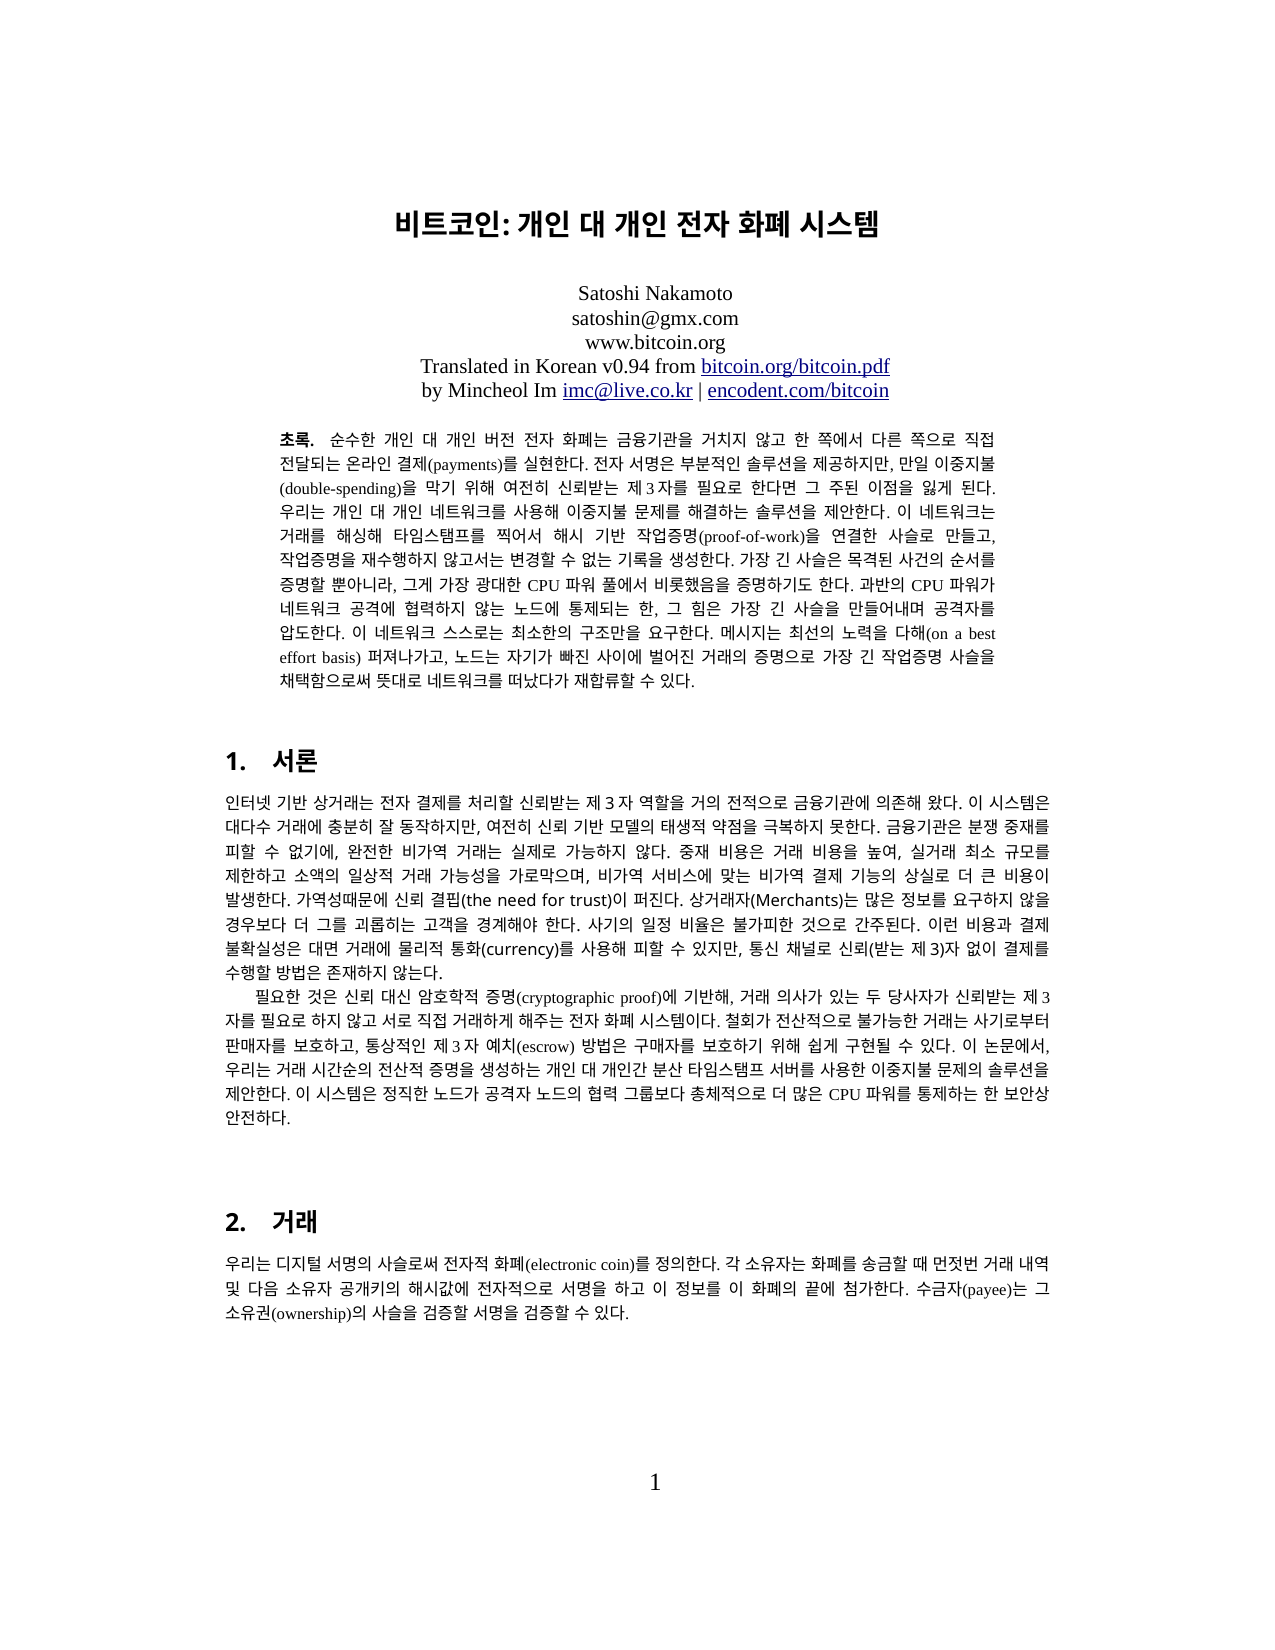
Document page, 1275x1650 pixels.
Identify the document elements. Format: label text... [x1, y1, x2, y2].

text 필요한 것은 신뢰 대신 암호학적 증명(cryptographic proof)에 기반해, 거래 의사가 있는 두 당사자가 신뢰받는 제3자를 필요로 하지 않고 서로 직접 거래하게 해주는 전자 화폐 시스템이다. 철회가 전산적으로 불가능한 거래는 사기로부터 판매자를 보호하고, 통상적인 제3자 예치(escrow) 방법은 구매자를 보호하기 위해 쉽게 구현될 수 있다. 이 논문에서, 우리는 거래 시간순의 전산적 증명을 생성하는 개인 대 개인간 분산 타임스탬프 서버를 사용한 이중지불 문제의 솔루션을 제안한다. 이 시스템은 정직한 노드가 공격자 노드의 협력 그룹보다 총체적으로 더 많은 CPU 파워를 통제하는 한 보안상 안전하다. [225, 984, 1050, 1129]
text by Mincheol Im imc@live.co.kr | encodent.com/bitcoin [260, 378, 1050, 402]
subtitle 2. 거래 [225, 1203, 1050, 1239]
text 우리는 디지털 서명의 사슬로써 전자적 화폐(electronic coin)를 정의한다. 각 소유자는 화폐를 송금할 때 먼젓번 거래 내역 및 다음 소유자 공개키의 해시값에 전자적으로 서명을 하고 이 정보를 이 화폐의 끝에 첨가한다. 수금자(payee)는 그 소유권(ownership)의 사슬을 검증할 서명을 검증할 수 있다. [225, 1251, 1050, 1324]
text Satoshi Nakamoto [260, 281, 1050, 305]
subtitle 1. 서론 [225, 742, 1050, 778]
subtitle 비트코인: 개인 대 개인 전자 화폐 시스템 [225, 202, 1050, 244]
text satoshin@gmx.com [260, 305, 1050, 329]
text Translated in Korean v0.94 from bitcoin.org/bitcoin.pdf [260, 354, 1050, 378]
text 인터넷 기반 상거래는 전자 결제를 처리할 신뢰받는 제3자 역할을 거의 전적으로 금융기관에 의존해 왔다. 이 시스템은 대다수 거래에 충분히 잘 동작하지만, 여전히 신뢰 기반 모델의 태생적 약점을 극복하지 못한다. 금융기관은 분쟁 중재를 피할 수 없기에, 완전한 비가역 거래는 실제로 가능하지 않다. 중재 비용은 거래 비용을 높여, 실거래 최소 규모를 제한하고 소액의 일상적 거래 가능성을 가로막으며, 비가역 서비스에 맞는 비가역 결제 기능의 상실로 더 큰 비용이 발생한다. 가역성때문에 신뢰 결핍(the need for trust)이 퍼진다. 상거래자(Merchants)는 많은 정보를 요구하지 않을 경우보다 더 그를 괴롭히는 고객을 경계해야 한다. 사기의 일정 비율은 불가피한 것으로 간주된다. 이런 비용과 결제 불확실성은 대면 거래에 물리적 통화(currency)를 사용해 피할 수 있지만, 통신 채널로 신뢰(받는 제3)자 없이 결제를 수행할 방법은 존재하지 않는다. [225, 790, 1050, 984]
text 초록. 순수한 개인 대 개인 버전 전자 화폐는 금융기관을 거치지 않고 한 쪽에서 다른 쪽으로 직접 전달되는 온라인 결제(payments)를 실현한다. 전자 서명은 부분적인 솔루션을 제공하지만, 만일 이중지불(double-spending)을 막기 위해 여전히 신뢰받는 제3자를 필요로 한다면 그 주된 이점을 잃게 된다. 우리는 개인 대 개인 네트워크를 사용해 이중지불 문제를 해결하는 솔루션을 제안한다. 이 네트워크는 거래를 해싱해 타임스탬프를 찍어서 해시 기반 작업증명(proof-of-work)을 연결한 사슬로 만들고, 작업증명을 재수행하지 않고서는 변경할 수 없는 기록을 생성한다. 가장 긴 사슬은 목격된 사건의 순서를 증명할 뿐아니라, 그게 가장 광대한 CPU 파워 풀에서 비롯했음을 증명하기도 한다. 과반의 CPU 파워가 네트워크 공격에 협력하지 않는 노드에 통제되는 한, 그 힘은 가장 긴 사슬을 만들어내며 공격자를 압도한다. 이 네트워크 스스로는 최소한의 구조만을 요구한다. 메시지는 최선의 노력을 다해(on a best effort basis) 퍼져나가고, 노드는 자기가 빠진 사이에 벌어진 거래의 증명으로 가장 긴 작업증명 사슬을 채택함으로써 뜻대로 네트워크를 떠났다가 재합류할 수 있다. [279, 427, 996, 692]
text www.bitcoin.org [260, 329, 1050, 354]
